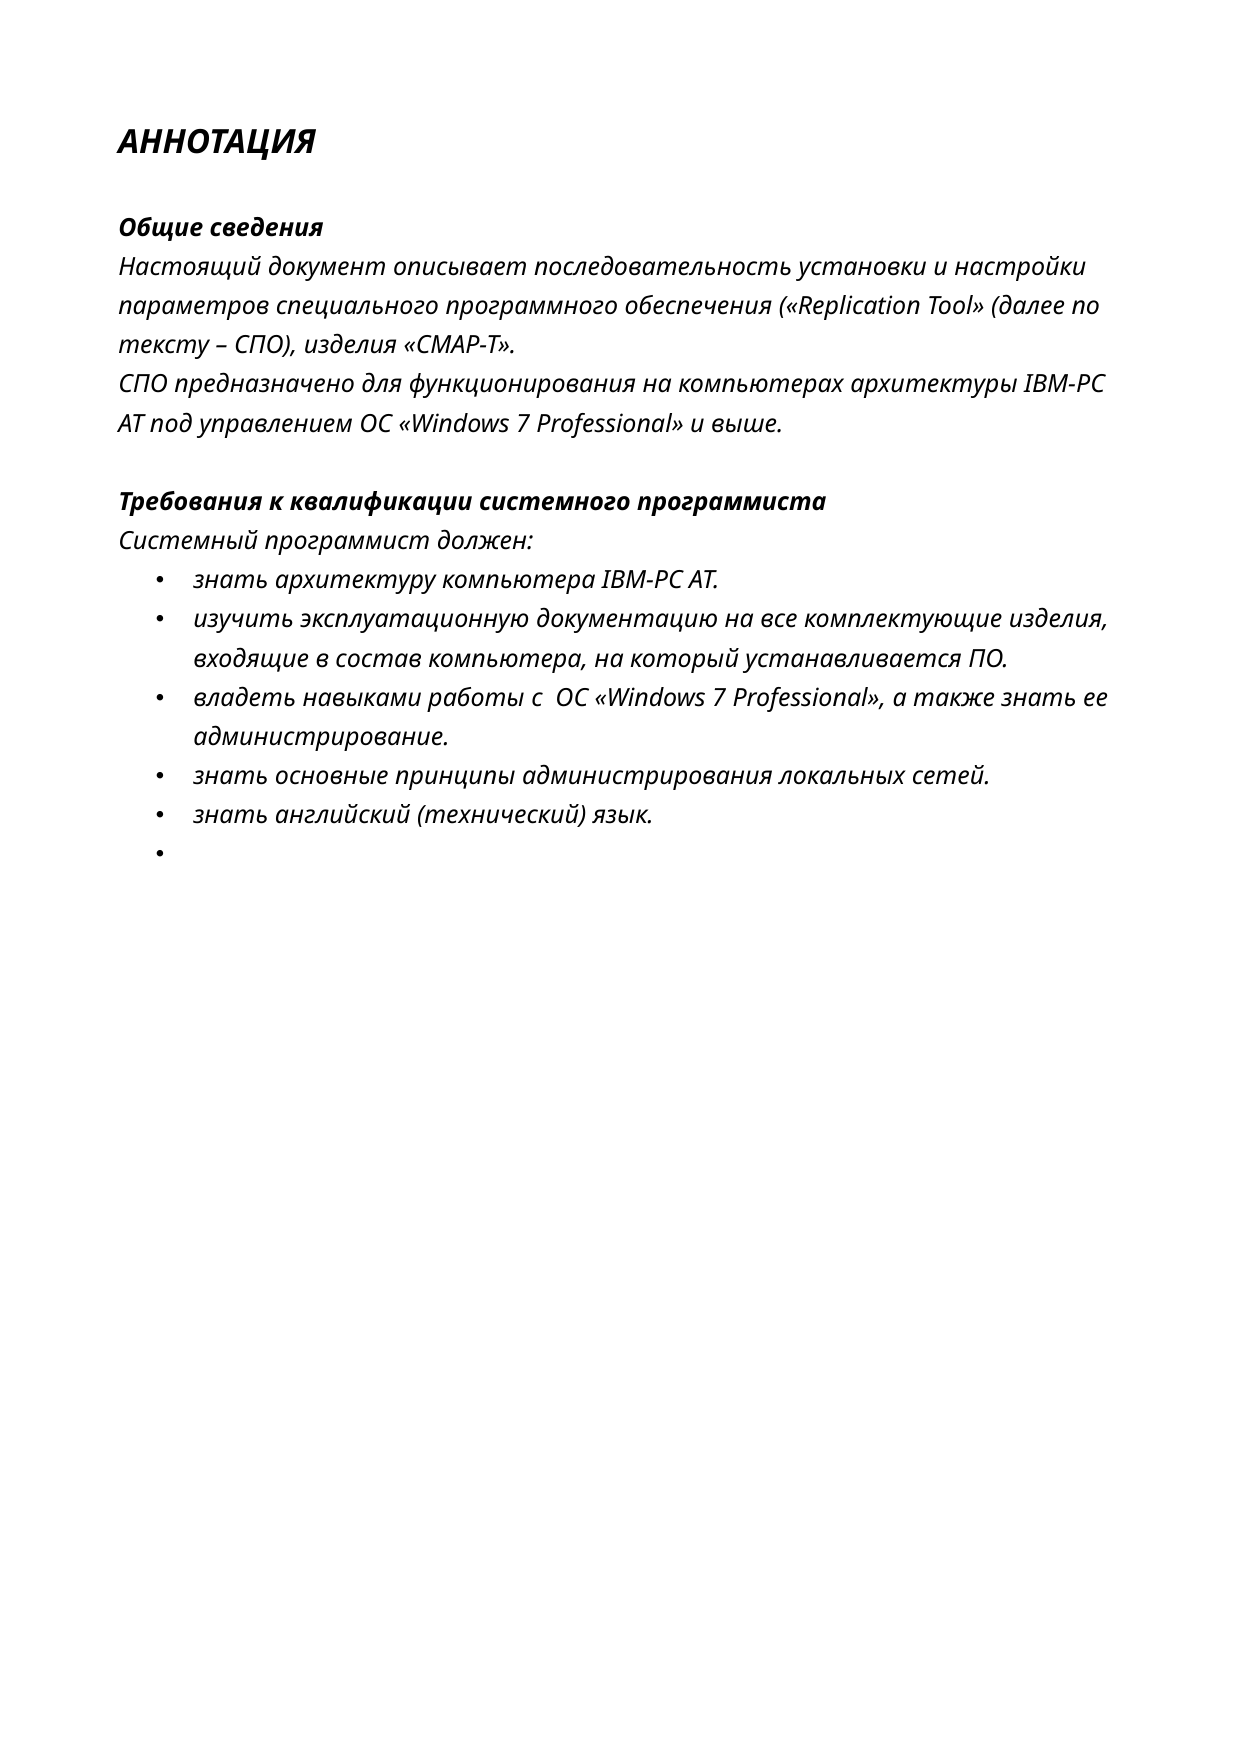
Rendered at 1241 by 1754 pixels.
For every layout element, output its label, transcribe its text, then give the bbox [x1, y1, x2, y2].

list изучить эксплуатационную документацию на все комплектующие изделия, входящие в состав компьютера, на который устанавливается ПО. [156, 601, 1122, 674]
text Настоящий документ описывает последовательность установки и настройки параметров специального программного обеспечения («Replication Tool» (далее по тексту – CПО), изделия «СМАР-Т». [118, 249, 1122, 361]
text АННОТАЦИЯ [118, 118, 1122, 163]
text Общие сведения [118, 209, 1122, 243]
list знать основные принципы администрирования локальных сетей. [156, 758, 1122, 792]
text Системный программист должен: [118, 523, 1122, 557]
list знать английский (технический) язык. [156, 797, 1122, 831]
list владеть навыками работы с ОС «Windows 7 Professional», а также знать ее администрирование. [156, 679, 1122, 753]
list знать архитектуру компьютера IBM-PC AT. [156, 562, 1122, 596]
text Требования к квалификации системного программиста [118, 484, 1122, 518]
text СПО предназначено для функционирования на компьютерах архитектуры IBM-PC AT под управлением ОС «Windows 7 Professional» и выше. [118, 366, 1122, 439]
